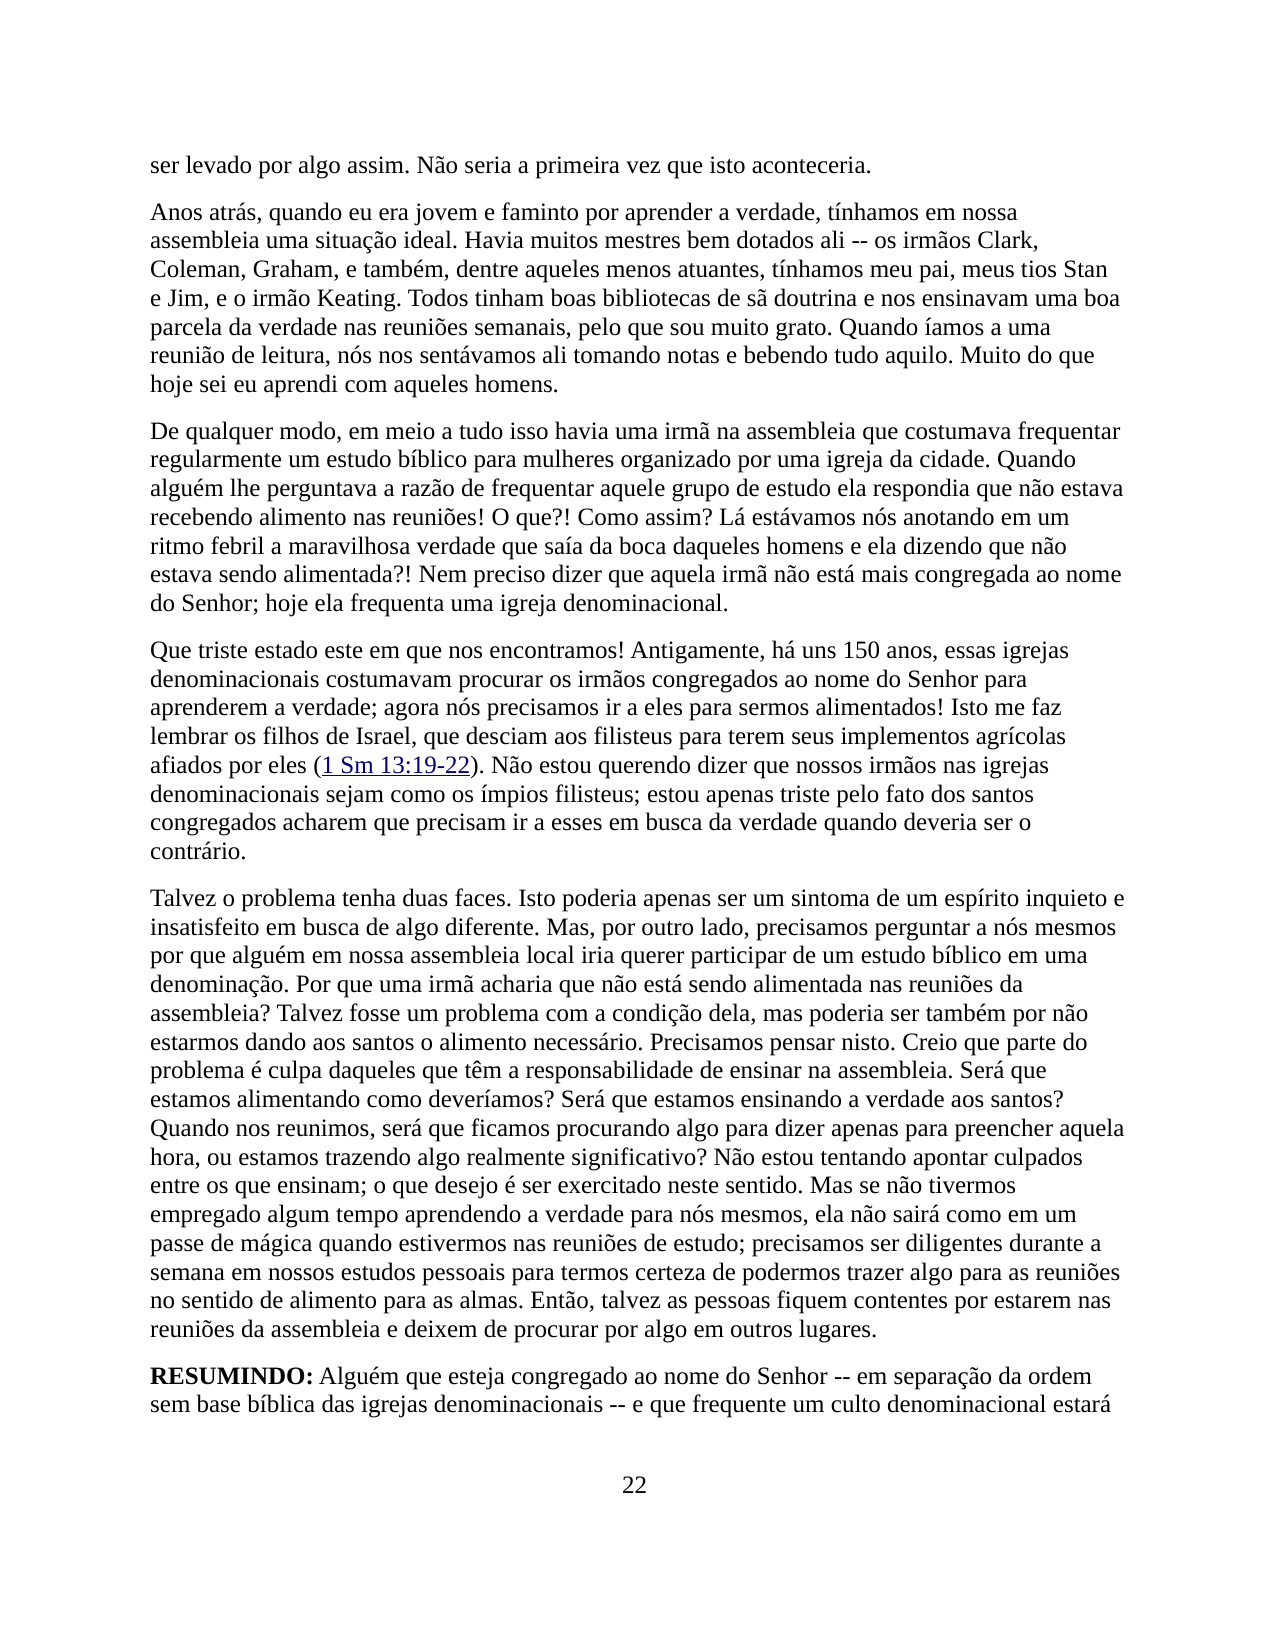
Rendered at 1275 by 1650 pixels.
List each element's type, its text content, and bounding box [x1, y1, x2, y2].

text RESUMINDO: Alguém que esteja congregado ao nome do Senhor -- em separação da ordem sem base bíblica das igrejas denominacionais -- e que frequente um culto denominacional estará [150, 1361, 1125, 1418]
text Anos atrás, quando eu era jovem e faminto por aprender a verdade, tínhamos em nossa assembleia uma situação ideal. Havia muitos mestres bem dotados ali -- os irmãos Clark, Coleman, Graham, e também, dentre aqueles menos atuantes, tínhamos meu pai, meus tios Stan e Jim, e o irmão Keating. Todos tinham boas bibliotecas de sã doutrina e nos ensinavam uma boa parcela da verdade nas reuniões semanais, pelo que sou muito grato. Quando íamos a uma reunião de leitura, nós nos sentávamos ali tomando notas e bebendo tudo aquilo. Muito do que hoje sei eu aprendi com aqueles homens. [150, 197, 1125, 398]
text Talvez o problema tenha duas faces. Isto poderia apenas ser um sintoma de um espírito inquieto e insatisfeito em busca de algo diferente. Mas, por outro lado, precisamos perguntar a nós mesmos por que alguém em nossa assembleia local iria querer participar de um estudo bíblico em uma denominação. Por que uma irmã acharia que não está sendo alimentada nas reuniões da assembleia? Talvez fosse um problema com a condição dela, mas poderia ser também por não estarmos dando aos santos o alimento necessário. Precisamos pensar nisto. Creio que parte do problema é culpa daqueles que têm a responsabilidade de ensinar na assembleia. Será que estamos alimentando como deveríamos? Será que estamos ensinando a verdade aos santos? Quando nos reunimos, será que ficamos procurando algo para dizer apenas para preencher aquela hora, ou estamos trazendo algo realmente significativo? Não estou tentando apontar culpados entre os que ensinam; o que desejo é ser exercitado neste sentido. Mas se não tivermos empregado algum tempo aprendendo a verdade para nós mesmos, ela não sairá como em um passe de mágica quando estivermos nas reuniões de estudo; precisamos ser diligentes durante a semana em nossos estudos pessoais para termos certeza de podermos trazer algo para as reuniões no sentido de alimento para as almas. Então, talvez as pessoas fiquem contentes por estarem nas reuniões da assembleia e deixem de procurar por algo em outros lugares. [150, 883, 1125, 1343]
text ser levado por algo assim. Não seria a primeira vez que isto aconteceria. [150, 150, 1125, 179]
text De qualquer modo, em meio a tudo isso havia uma irmã na assembleia que costumava frequentar regularmente um estudo bíblico para mulheres organizado por uma igreja da cidade. Quando alguém lhe perguntava a razão de frequentar aquele grupo de estudo ela respondia que não estava recebendo alimento nas reuniões! O que?! Como assim? Lá estávamos nós anotando em um ritmo febril a maravilhosa verdade que saía da boca daqueles homens e ela dizendo que não estava sendo alimentada?! Nem preciso dizer que aquela irmã não está mais congregada ao nome do Senhor; hoje ela frequenta uma igreja denominacional. [150, 416, 1125, 617]
text Que triste estado este em que nos encontramos! Antigamente, há uns 150 anos, essas igrejas denominacionais costumavam procurar os irmãos congregados ao nome do Senhor para aprenderem a verdade; agora nós precisamos ir a eles para sermos alimentados! Isto me faz lembrar os filhos de Israel, que desciam aos filisteus para terem seus implementos agrícolas afiados por eles (1 Sm 13:19-22). Não estou querendo dizer que nossos irmãos nas igrejas denominacionais sejam como os ímpios filisteus; estou apenas triste pelo fato dos santos congregados acharem que precisam ir a esses em busca da verdade quando deveria ser o contrário. [150, 635, 1125, 865]
